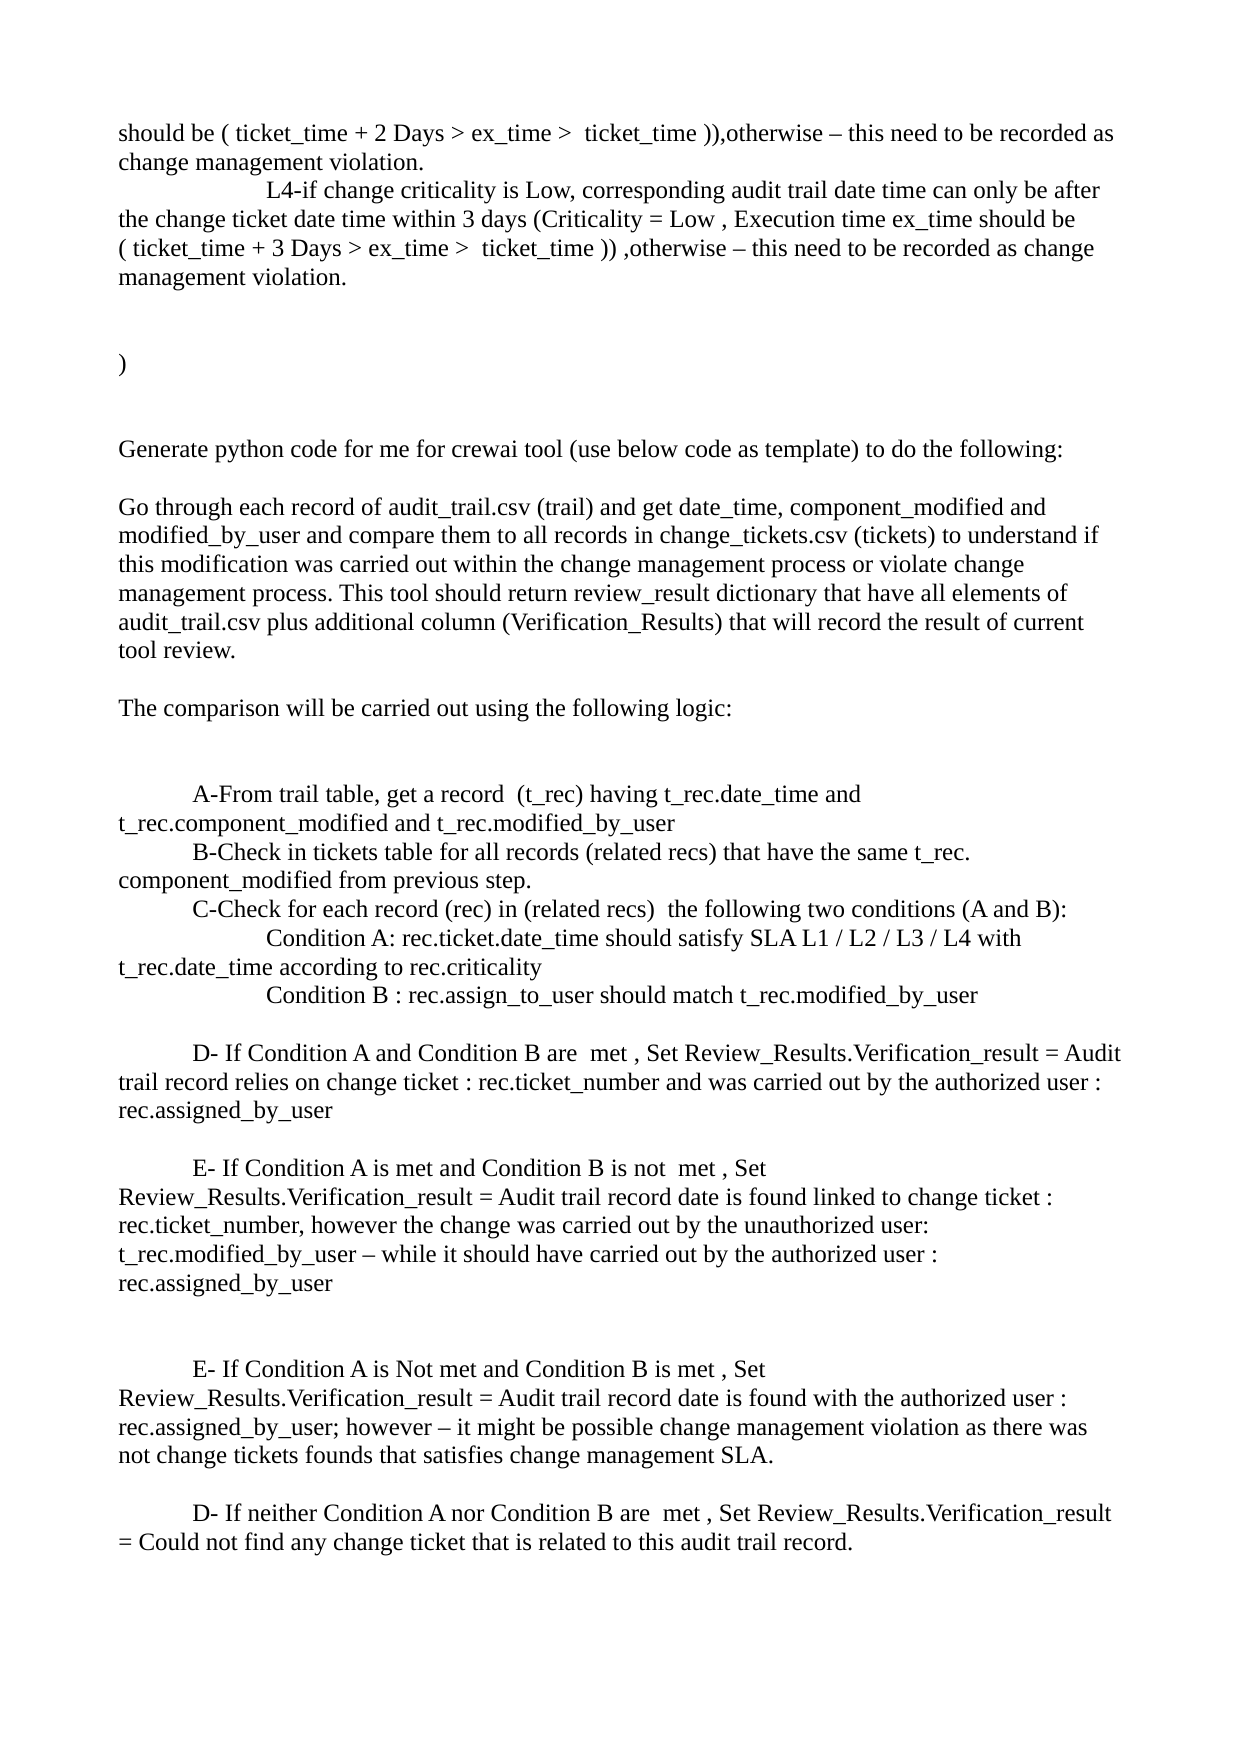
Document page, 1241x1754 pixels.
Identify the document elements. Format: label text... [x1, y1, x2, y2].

text B-Check in tickets table for all records (related recs) that have the same t_rec. component_modified from previous step. [118, 837, 1122, 894]
text The comparison will be carried out using the following logic: [118, 693, 1122, 722]
text Generate python code for me for crewai tool (use below code as template) to do the following: [118, 434, 1122, 463]
text D- If neither Condition A nor Condition B are met , Set Review_Results.Verification_result = Could not find any change ticket that is related to this audit trail record. [118, 1498, 1122, 1556]
text L4-if change criticality is Low, corresponding audit trail date time can only be after the change ticket date time within 3 days (Criticality = Low , Execution time ex_time should be ( ticket_time + 3 Days > ex_time > ticket_time )) ,otherwise – this need to be recorded as change management violation. [118, 176, 1122, 291]
text E- If Condition A is met and Condition B is not met , Set Review_Results.Verification_result = Audit trail record date is found linked to change ticket : rec.ticket_number, however the change was carried out by the unauthorized user: t_rec.modified_by_user – while it should have carried out by the authorized user : rec.assigned_by_user [118, 1153, 1122, 1297]
text C-Check for each record (rec) in (related recs) the following two conditions (A and B): [118, 894, 1122, 923]
text Condition B : rec.assign_to_user should match t_rec.modified_by_user [118, 981, 1122, 1009]
text Go through each record of audit_trail.csv (trail) and get date_time, component_modified and modified_by_user and compare them to all records in change_tickets.csv (tickets) to understand if this modification was carried out within the change management process or violate change management process. This tool should return review_result dictionary that have all elements of audit_trail.csv plus additional column (Verification_Results) that will record the result of current tool review. [118, 492, 1122, 664]
text E- If Condition A is Not met and Condition B is met , Set Review_Results.Verification_result = Audit trail record date is found with the authorized user : rec.assigned_by_user; however – it might be possible change management violation as there was not change tickets founds that satisfies change management SLA. [118, 1354, 1122, 1469]
text should be ( ticket_time + 2 Days > ex_time > ticket_time )),otherwise – this need to be recorded as change management violation. [118, 118, 1122, 176]
text Condition A: rec.ticket.date_time should satisfy SLA L1 / L2 / L3 / L4 with t_rec.date_time according to rec.criticality [118, 923, 1122, 981]
text D- If Condition A and Condition B are met , Set Review_Results.Verification_result = Audit trail record relies on change ticket : rec.ticket_number and was carried out by the authorized user : rec.assigned_by_user [118, 1038, 1122, 1124]
text A-From trail table, get a record (t_rec) having t_rec.date_time and t_rec.component_modified and t_rec.modified_by_user [118, 779, 1122, 837]
text ) [118, 348, 1122, 377]
